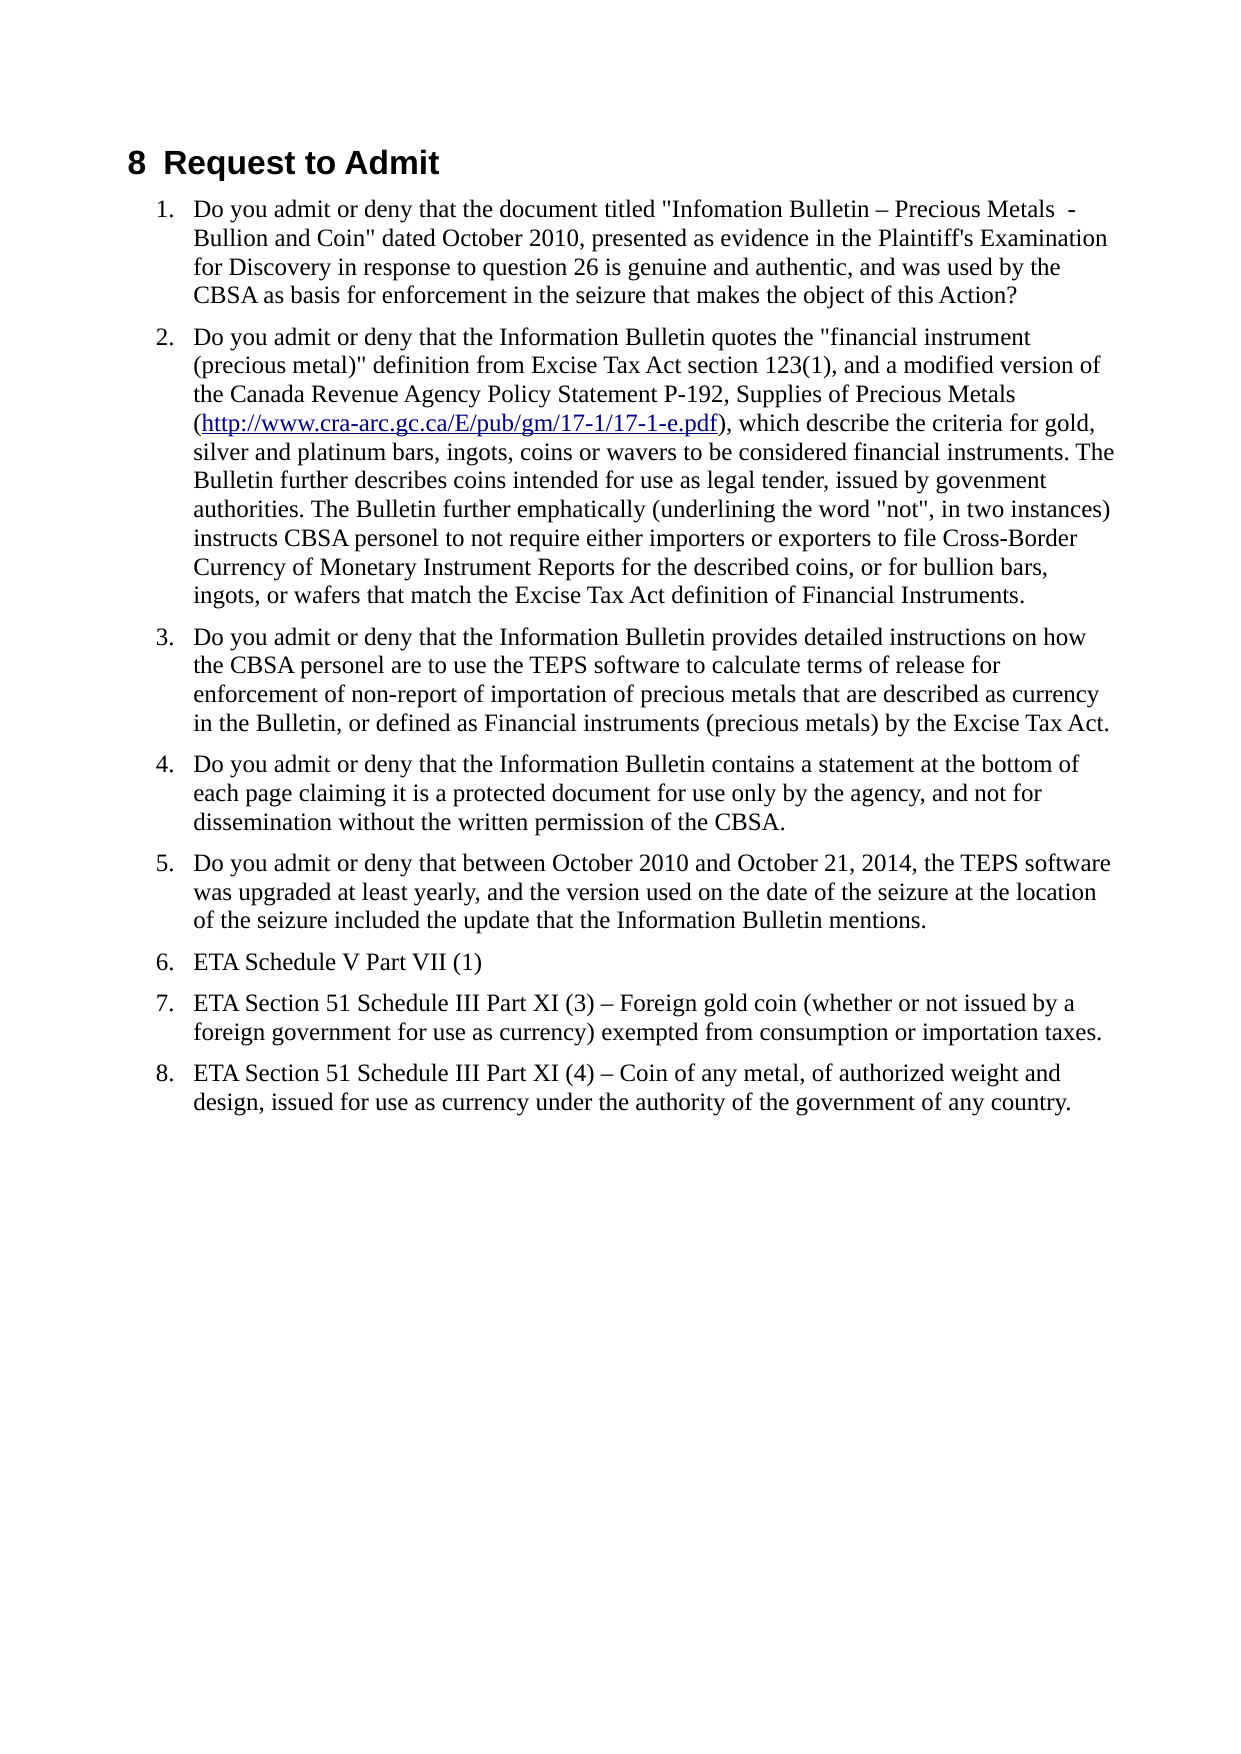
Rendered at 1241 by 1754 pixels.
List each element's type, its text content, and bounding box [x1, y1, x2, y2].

list ETA Schedule V Part VII (1) [156, 947, 1122, 976]
list Do you admit or deny that the document titled "Infomation Bulletin – Precious Metals - Bullion and Coin" dated October 2010, presented as evidence in the Plaintiff's Examination for Discovery in response to question 26 is genuine and authentic, and was used by the CBSA as basis for enforcement in the seizure that makes the object of this Action? [156, 194, 1122, 309]
list Do you admit or deny that between October 2010 and October 21, 2014, the TEPS software was upgraded at least yearly, and the version used on the date of the seizure at the location of the seizure included the update that the Information Bulletin mentions. [156, 848, 1122, 934]
list Do you admit or deny that the Information Bulletin contains a statement at the bottom of each page claiming it is a protected document for use only by the agency, and not for dissemination without the written permission of the CBSA. [156, 749, 1122, 836]
list Do you admit or deny that the Information Bulletin provides detailed instructions on how the CBSA personel are to use the TEPS software to calculate terms of release for enforcement of non-report of importation of precious metals that are described as currency in the Bulletin, or defined as Financial instruments (precious metals) by the Excise Tax Act. [156, 622, 1122, 737]
list ETA Section 51 Schedule III Part XI (4) – Coin of any metal, of authorized weight and design, issued for use as currency under the authority of the government of any country. [156, 1058, 1122, 1116]
list Do you admit or deny that the Information Bulletin quotes the "financial instrument (precious metal)" definition from Excise Tax Act section 123(1), and a modified version of the Canada Revenue Agency Policy Statement P-192, Supplies of Precious Metals (http://www.cra-arc.gc.ca/E/pub/gm/17-1/17-1-e.pdf), which describe the criteria for gold, silver and platinum bars, ingots, coins or wavers to be considered financial instruments. The Bulletin further describes coins intended for use as legal tender, issued by govenment authorities. The Bulletin further emphatically (underlining the word "not", in two instances) instructs CBSA personel to not require either importers or exporters to file Cross-Border Currency of Monetary Instrument Reports for the described coins, or for bullion bars, ingots, or wafers that match the Excise Tax Act definition of Financial Instruments. [156, 322, 1122, 609]
subtitle Request to Admit [118, 143, 1122, 182]
list ETA Section 51 Schedule III Part XI (3) – Foreign gold coin (whether or not issued by a foreign government for use as currency) exempted from consumption or importation taxes. [156, 988, 1122, 1046]
